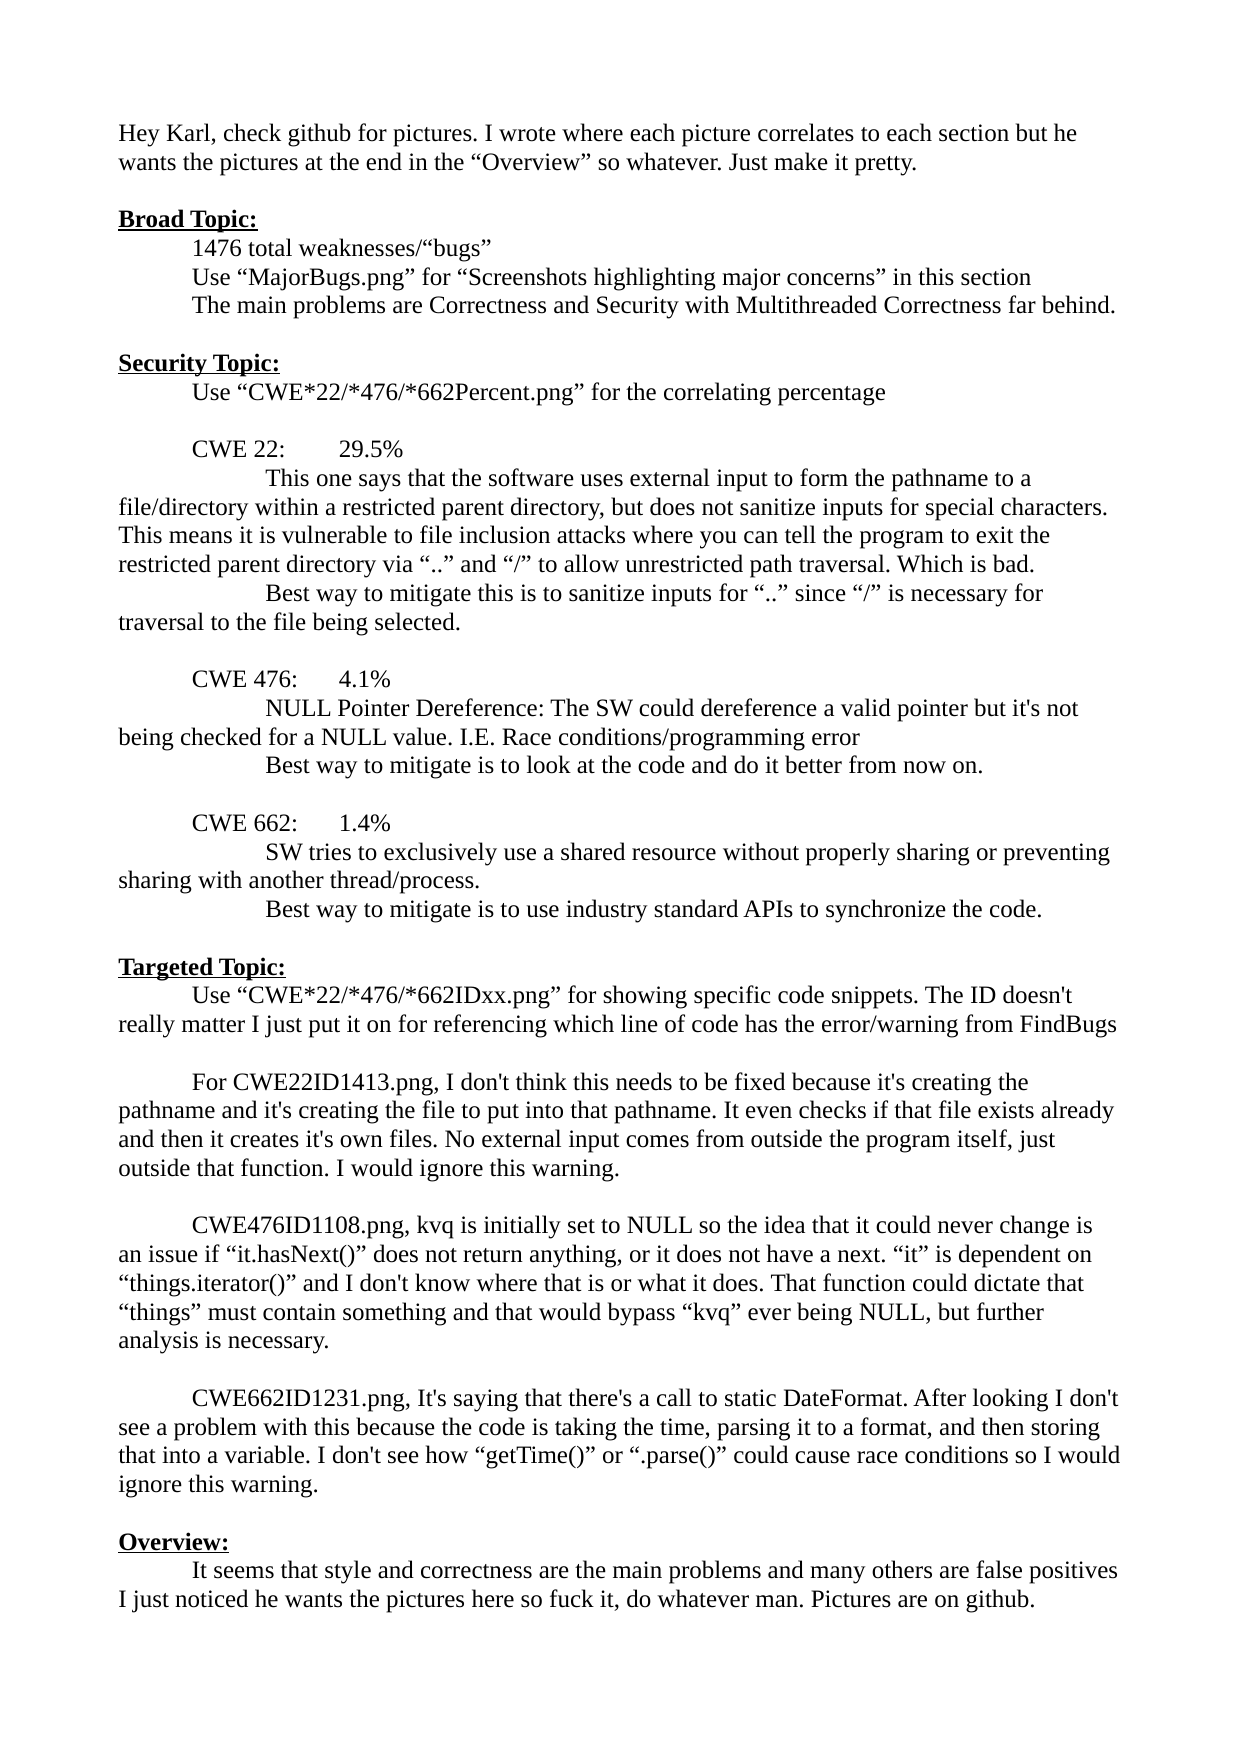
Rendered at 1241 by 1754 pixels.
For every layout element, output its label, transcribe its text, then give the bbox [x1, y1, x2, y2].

text Use “CWE*22/*476/*662Percent.png” for the correlating percentage [118, 377, 1122, 406]
text Broad Topic: [118, 204, 1122, 233]
text Overview: [118, 1527, 1122, 1556]
text Security Topic: [118, 319, 1122, 377]
text 1476 total weaknesses/“bugs” Use “MajorBugs.png” for “Screenshots highlighting major concerns” in this section The main problems are Correctness and Security with Multithreaded Correctness far behind. [118, 233, 1122, 319]
text This one says that the software uses external input to form the pathname to a file/directory within a restricted parent directory, but does not sanitize inputs for special characters. This means it is vulnerable to file inclusion attacks where you can tell the program to exit the restricted parent directory via “..” and “/” to allow unrestricted path traversal. Which is bad. [118, 463, 1122, 578]
text CWE476ID1108.png, kvq is initially set to NULL so the idea that it could never change is an issue if “it.hasNext()” does not return anything, or it does not have a next. “it” is dependent on “things.iterator()” and I don't know where that is or what it does. That function could dictate that “things” must contain something and that would bypass “kvq” ever being NULL, but further analysis is necessary. [118, 1211, 1122, 1354]
text Use “CWE*22/*476/*662IDxx.png” for showing specific code snippets. The ID doesn't really matter I just put it on for referencing which line of code has the error/warning from FindBugs [118, 981, 1122, 1038]
text CWE662ID1231.png, It's saying that there's a call to static DateFormat. After looking I don't see a problem with this because the code is taking the time, parsing it to a format, and then storing that into a variable. I don't see how “getTime()” or “.parse()” could cause race conditions so I would ignore this warning. [118, 1383, 1122, 1498]
text CWE 476: 4.1% [118, 664, 1122, 693]
text CWE 662: 1.4% [118, 808, 1122, 837]
text It seems that style and correctness are the main problems and many others are false positives I just noticed he wants the pictures here so fuck it, do whatever man. Pictures are on github. [118, 1556, 1122, 1613]
text Targeted Topic: [118, 952, 1122, 981]
text CWE 22: 29.5% [118, 434, 1122, 463]
text For CWE22ID1413.png, I don't think this needs to be fixed because it's creating the pathname and it's creating the file to put into that pathname. It even checks if that file exists already and then it creates it's own files. No external input comes from outside the program itself, just outside that function. I would ignore this warning. [118, 1067, 1122, 1182]
text Best way to mitigate this is to sanitize inputs for “..” since “/” is necessary for traversal to the file being selected. [118, 578, 1122, 636]
text Best way to mitigate is to use industry standard APIs to synchronize the code. [118, 894, 1122, 923]
text Hey Karl, check github for pictures. I wrote where each picture correlates to each section but he wants the pictures at the end in the “Overview” so whatever. Just make it pretty. [118, 118, 1122, 176]
text NULL Pointer Dereference: The SW could dereference a valid pointer but it's not being checked for a NULL value. I.E. Race conditions/programming error [118, 693, 1122, 751]
text SW tries to exclusively use a shared resource without properly sharing or preventing sharing with another thread/process. [118, 837, 1122, 894]
text Best way to mitigate is to look at the code and do it better from now on. [118, 751, 1122, 779]
